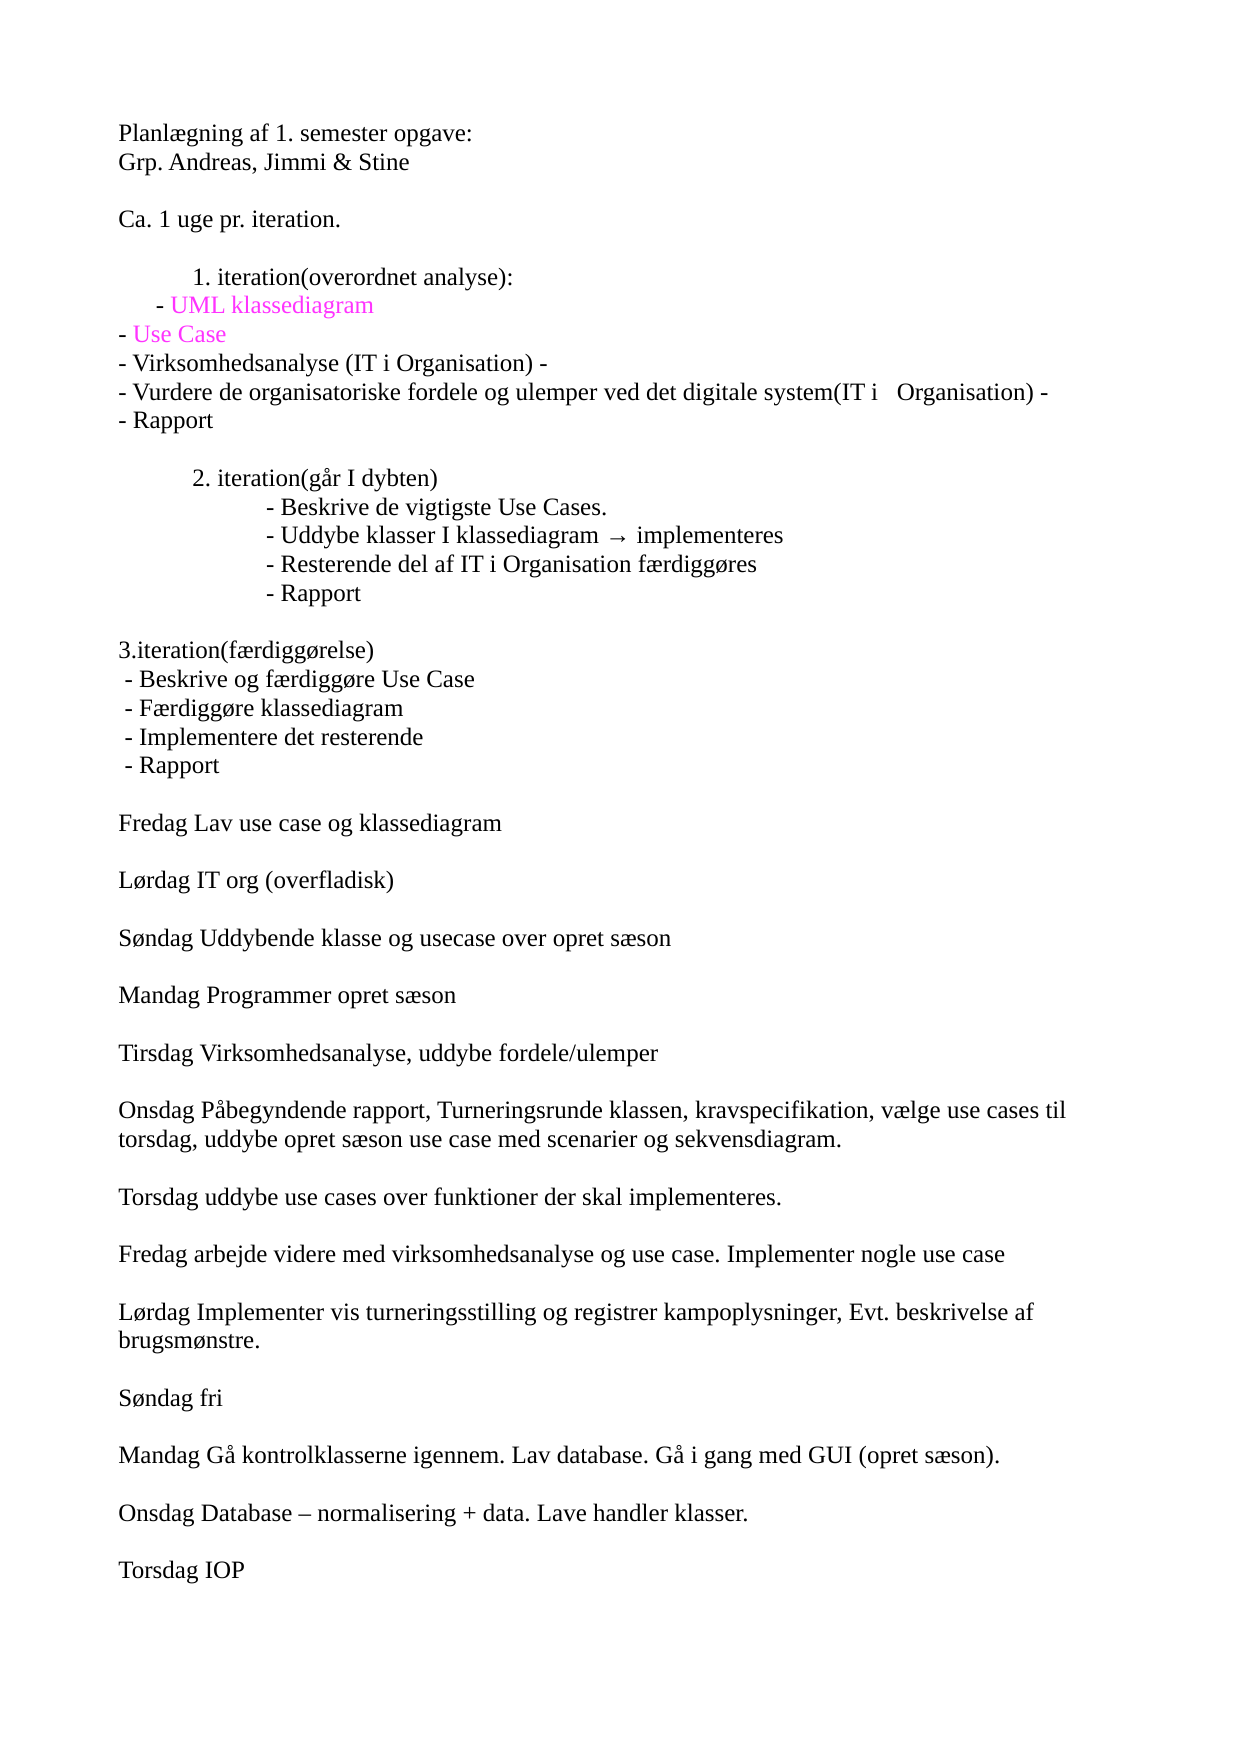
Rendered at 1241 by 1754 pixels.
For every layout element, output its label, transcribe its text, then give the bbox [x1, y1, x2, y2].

text 1. iteration(overordnet analyse): [118, 262, 1122, 291]
text Planlægning af 1. semester opgave: [118, 118, 1122, 147]
text - Vurdere de organisatoriske fordele og ulemper ved det digitale system(IT i Organisation) - - Rapport [118, 377, 1122, 434]
text Ca. 1 uge pr. iteration. [118, 204, 1122, 233]
text 2. iteration(går I dybten) - Beskrive de vigtigste Use Cases. [118, 463, 1122, 521]
text Onsdag Database – normalisering + data. Lave handler klasser. [118, 1498, 1122, 1527]
text Mandag Gå kontrolklasserne igennem. Lav database. Gå i gang med GUI (opret sæson). [118, 1441, 1122, 1469]
text Søndag Uddybende klasse og usecase over opret sæson [118, 923, 1122, 952]
text Lørdag IT org (overfladisk) [118, 866, 1122, 894]
text Mandag Programmer opret sæson [118, 981, 1122, 1009]
text Onsdag Påbegyndende rapport, Turneringsrunde klassen, kravspecifikation, vælge use cases til torsdag, uddybe opret sæson use case med scenarier og sekvensdiagram. [118, 1096, 1122, 1153]
text - UML klassediagram [118, 291, 1122, 319]
text Grp. Andreas, Jimmi & Stine [118, 147, 1122, 176]
text Lørdag Implementer vis turneringsstilling og registrer kampoplysninger, Evt. beskrivelse af brugsmønstre. [118, 1297, 1122, 1354]
list iteration(færdiggørelse) - Beskrive og færdiggøre Use Case - Færdiggøre klassediagram - Implementere det resterende [118, 636, 1122, 751]
text Søndag fri [118, 1383, 1122, 1412]
text - Resterende del af IT i Organisation færdiggøres - Rapport [118, 549, 1122, 607]
text - Uddybe klasser I klassediagram → implementeres [118, 521, 1122, 549]
text - Use Case [118, 319, 1122, 348]
text Fredag Lav use case og klassediagram [118, 808, 1122, 837]
text Tirsdag Virksomhedsanalyse, uddybe fordele/ulemper [118, 1038, 1122, 1067]
text Torsdag IOP [118, 1556, 1122, 1584]
text - Virksomhedsanalyse (IT i Organisation) - [118, 348, 1122, 377]
text Fredag arbejde videre med virksomhedsanalyse og use case. Implementer nogle use case [118, 1239, 1122, 1268]
text Torsdag uddybe use cases over funktioner der skal implementeres. [118, 1182, 1122, 1211]
text - Rapport [118, 751, 1122, 779]
